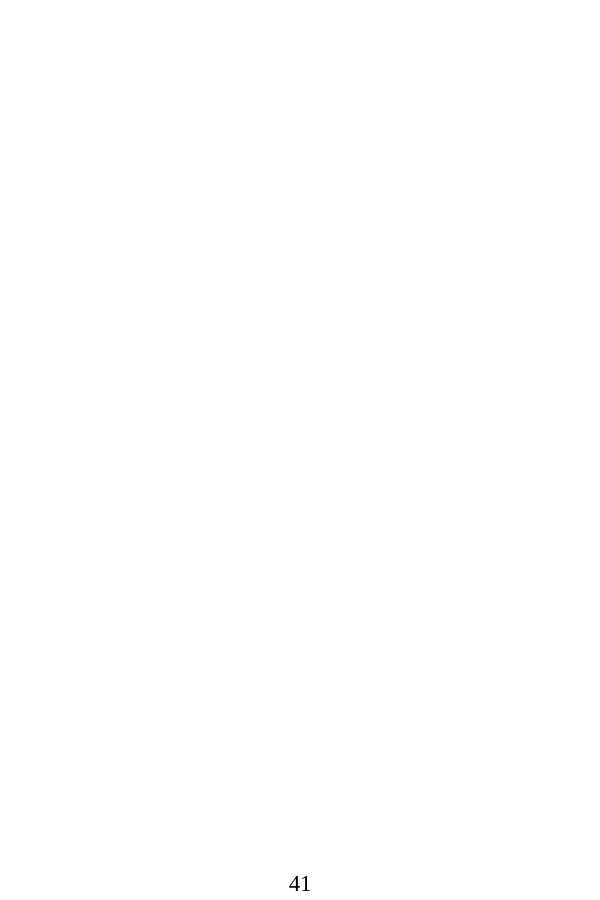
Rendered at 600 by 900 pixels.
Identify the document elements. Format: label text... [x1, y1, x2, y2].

text it, went to High Five, ordered a drip, looked at cute keycaps in the Bambu app, walked to Grey Eagle, held the door open for people while they loaded in, drove the Electric Bug to Downing and back for Hannah’s merch, had yet another very meaningful Golden Folk with appearances from The Moon & You, David Wimbesh, Elizabeth Mcorvey. [37, 37, 562, 196]
text Ross and Hannah went to Downing, drank decaf, chatted in bed. Ross ran out of battery and went to sleep in the middle room. [37, 196, 562, 264]
